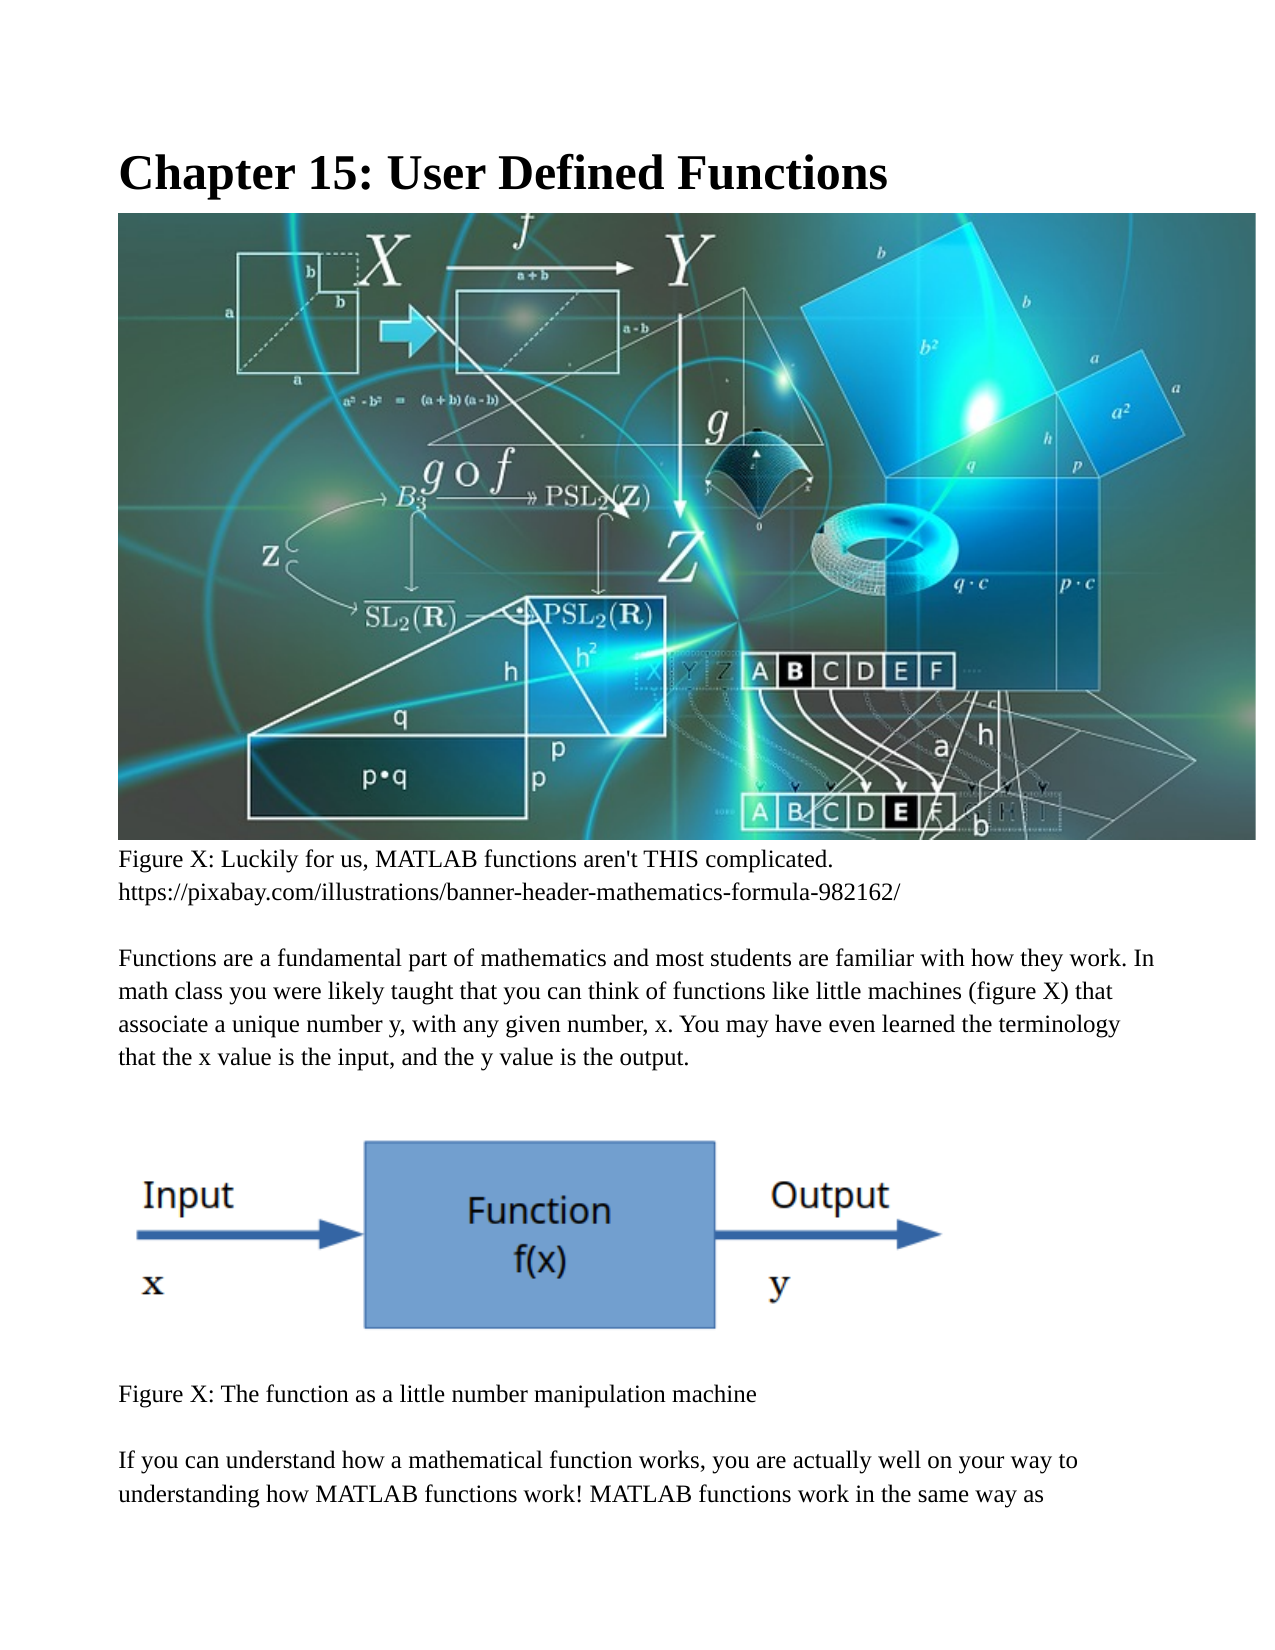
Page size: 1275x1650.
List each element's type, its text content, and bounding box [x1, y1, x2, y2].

subtitle Chapter 15: User Defined Functions [118, 143, 1157, 201]
text Figure X: Luckily for us, MATLAB functions aren't THIS complicated. https://pixabay.com/illustrations/banner-header-mathematics-formula-982162/ [118, 844, 1157, 906]
text Functions are a fundamental part of mathematics and most students are familiar with how they work. In math class you were likely taught that you can think of functions like little machines (figure X) that associate a unique number y, with any given number, x. You may have even learned the terminology that the x value is the input, and the y value is the output. [118, 943, 1157, 1071]
picture [118, 213, 1256, 840]
picture [118, 1108, 965, 1376]
text Figure X: The function as a little number manipulation machine [118, 1379, 1157, 1408]
text If you can understand how a mathematical function works, you are actually well on your way to understanding how MATLAB functions work! MATLAB functions work in the same way as [118, 1446, 1157, 1507]
